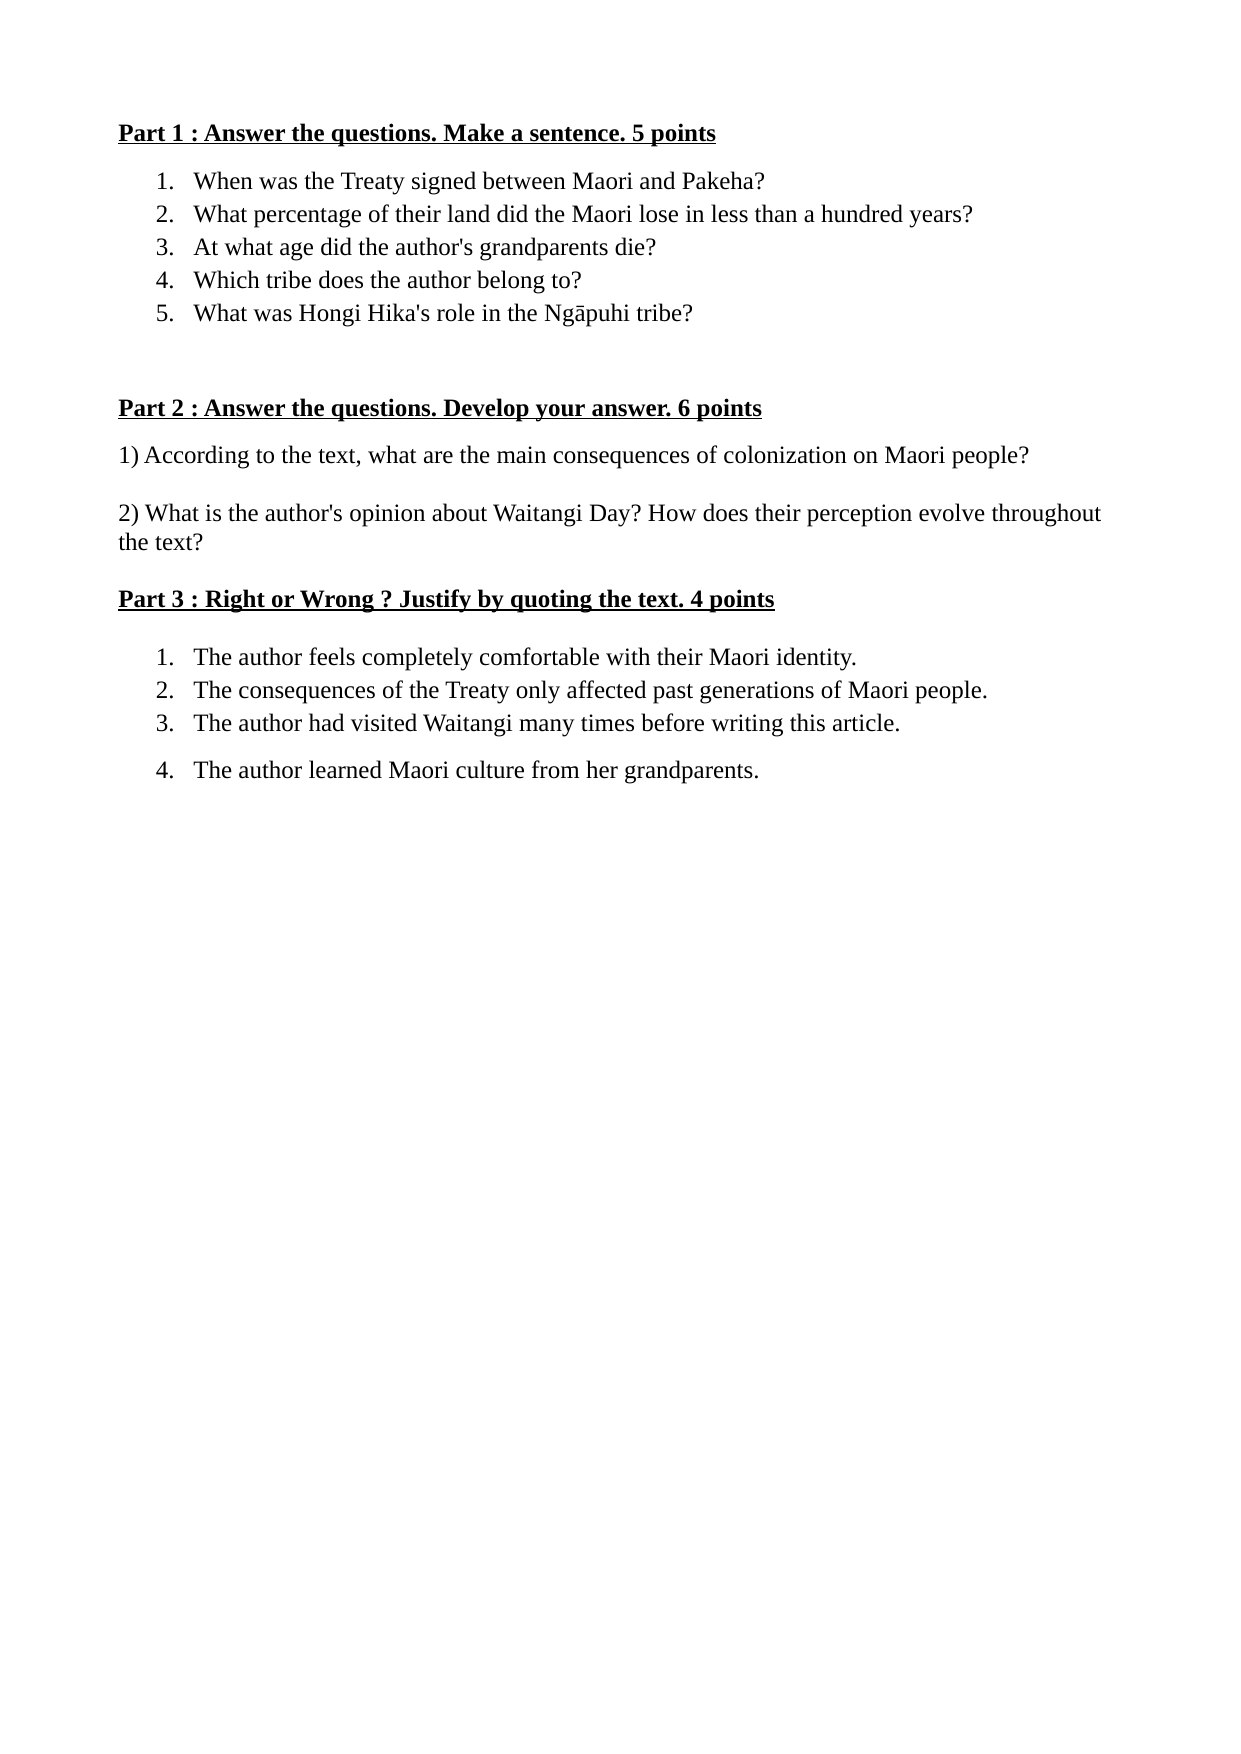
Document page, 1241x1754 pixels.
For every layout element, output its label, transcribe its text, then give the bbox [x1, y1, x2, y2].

list The author feels completely comfortable with their Maori identity. [156, 642, 1122, 671]
list Which tribe does the author belong to? [156, 265, 1122, 293]
list The author learned Maori culture from her grandparents. [156, 756, 1122, 784]
text Part 2 : Answer the questions. Develop your answer. 6 points [118, 393, 1122, 422]
list The consequences of the Treaty only affected past generations of Maori people. [156, 675, 1122, 704]
text 2) What is the author's opinion about Waitangi Day? How does their perception evolve throughout the text? [118, 498, 1122, 556]
list What percentage of their land did the Maori lose in less than a hundred years? [156, 199, 1122, 227]
text Part 1 : Answer the questions. Make a sentence. 5 points [118, 118, 1122, 147]
text 1) According to the text, what are the main consequences of colonization on Maori people? [118, 441, 1122, 469]
text Part 3 : Right or Wrong ? Justify by quoting the text. 4 points [118, 584, 1122, 613]
list At what age did the author's grandparents die? [156, 232, 1122, 261]
list The author had visited Waitangi many times before writing this article. [156, 708, 1122, 737]
list When was the Treaty signed between Maori and Pakeha? [156, 166, 1122, 194]
list What was Hongi Hika's role in the Ngāpuhi tribe? [156, 298, 1122, 327]
